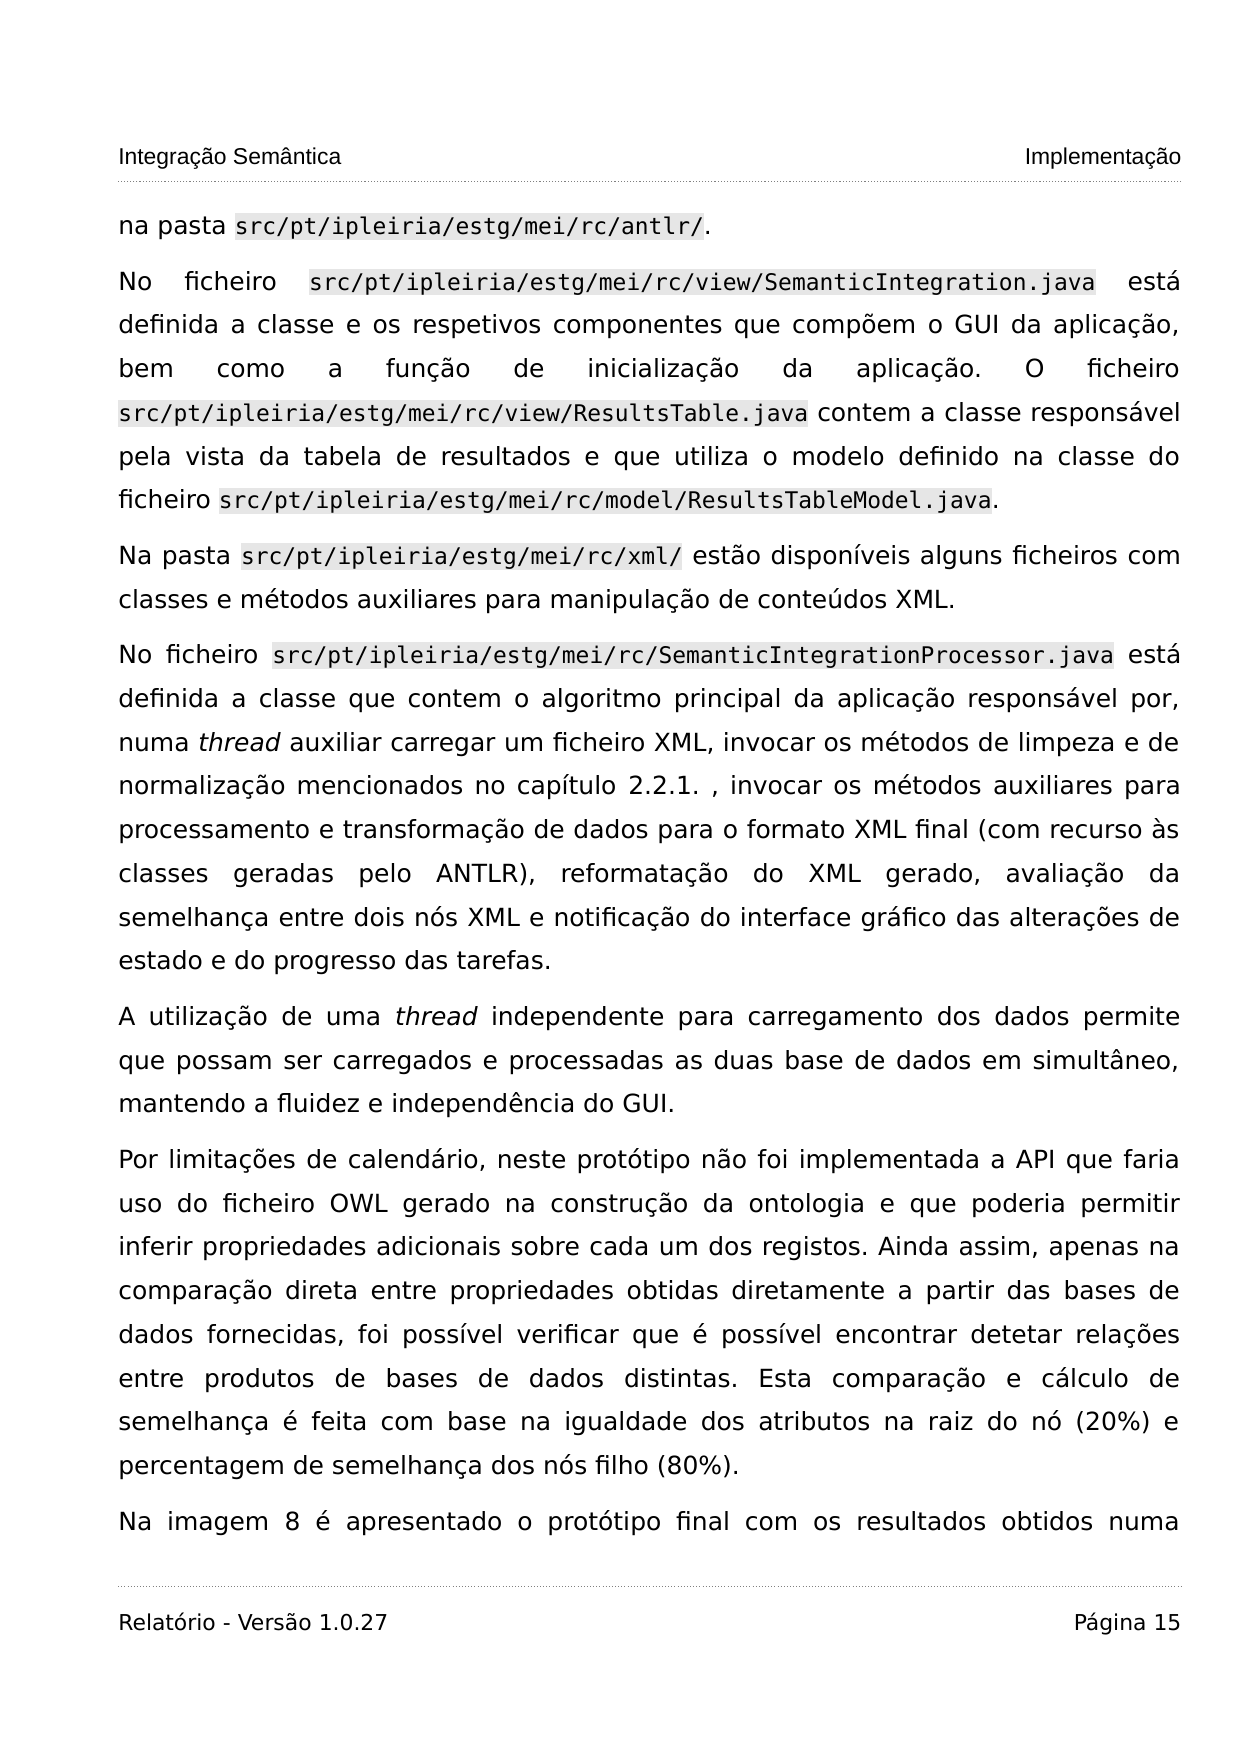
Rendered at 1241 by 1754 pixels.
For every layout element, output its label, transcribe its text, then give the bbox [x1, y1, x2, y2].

text na pasta src/pt/ipleiria/estg/mei/rc/antlr/. [118, 211, 1181, 240]
text Na imagem 8 é apresentado o protótipo final com os resultados obtidos numa [118, 1507, 1181, 1536]
text Por limitações de calendário, neste protótipo não foi implementada a API que faria uso do ficheiro OWL gerado na construção da ontologia e que poderia permitir inferir propriedades adicionais sobre cada um dos registos. Ainda assim, apenas na comparação direta entre propriedades obtidas diretamente a partir das bases de dados fornecidas, foi possível verificar que é possível encontrar detetar relações entre produtos de bases de dados distintas. Esta comparação e cálculo de semelhança é feita com base na igualdade dos atributos na raiz do nó (20%) e percentagem de semelhança dos nós filho (80%). [118, 1145, 1181, 1481]
text Na pasta src/pt/ipleiria/estg/mei/rc/xml/ estão disponíveis alguns ficheiros com classes e métodos auxiliares para manipulação de conteúdos XML. [118, 541, 1181, 614]
text No ficheiro src/pt/ipleiria/estg/mei/rc/view/SemanticIntegration.java está definida a classe e os respetivos componentes que compõem o GUI da aplicação, bem como a função de inicialização da aplicação. O ficheiro src/pt/ipleiria/estg/mei/rc/view/ResultsTable.java contem a classe responsável pela vista da tabela de resultados e que utiliza o modelo definido na classe do ficheiro src/pt/ipleiria/estg/mei/rc/model/ResultsTableModel.java. [118, 267, 1181, 515]
text No ficheiro src/pt/ipleiria/estg/mei/rc/SemanticIntegrationProcessor.java está definida a classe que contem o algoritmo principal da aplicação responsável por, numa thread auxiliar carregar um ficheiro XML, invocar os métodos de limpeza e de normalização mencionados no capítulo 2.2.1, invocar os métodos auxiliares para processamento e transformação de dados para o formato XML final (com recurso às classes geradas pelo ANTLR), reformatação do XML gerado, avaliação da semelhança entre dois nós XML e notificação do interface gráfico das alterações de estado e do progresso das tarefas. [118, 640, 1181, 976]
text A utilização de uma thread independente para carregamento dos dados permite que possam ser carregados e processadas as duas base de dados em simultâneo, mantendo a fluidez e independência do GUI. [118, 1002, 1181, 1119]
